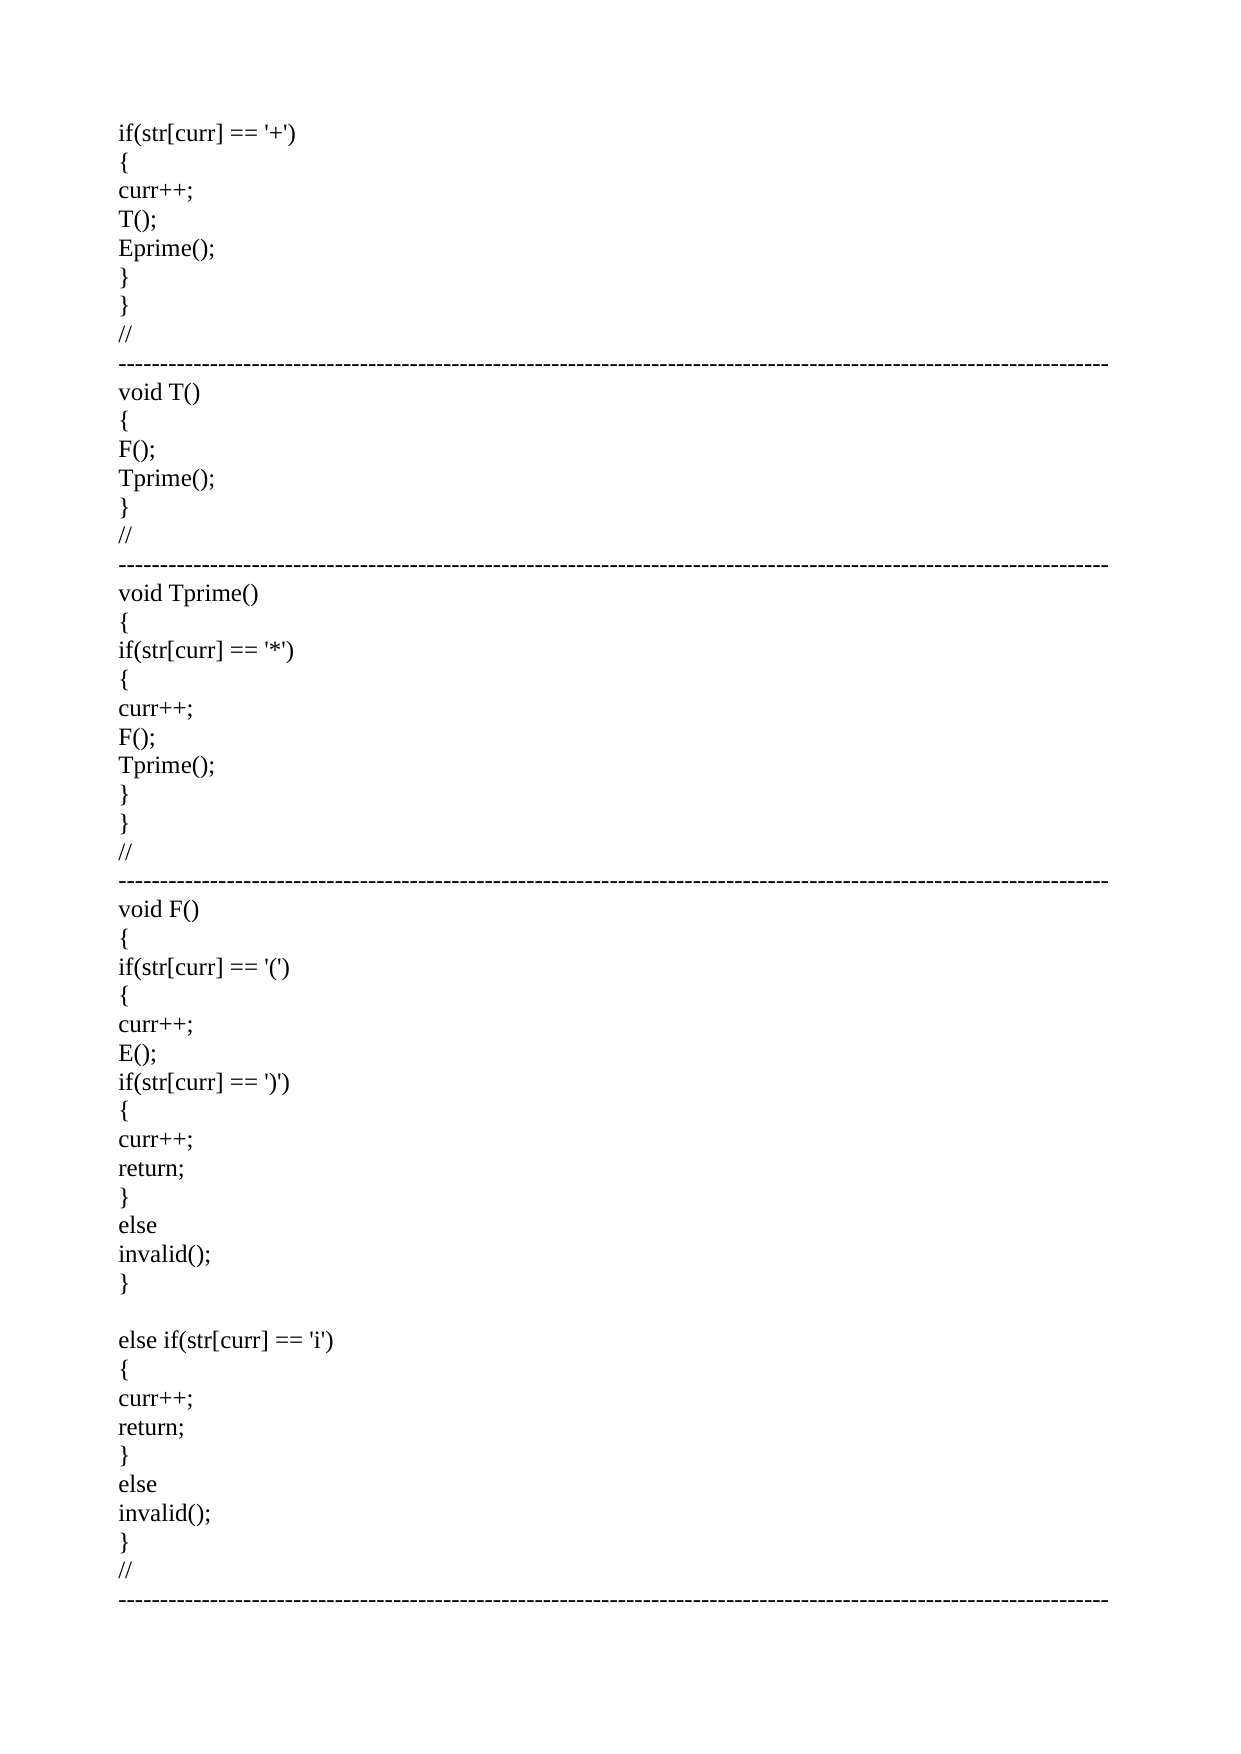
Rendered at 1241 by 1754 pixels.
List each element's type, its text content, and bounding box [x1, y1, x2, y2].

text } [118, 1441, 1122, 1469]
text else [118, 1469, 1122, 1498]
text if(str[curr] == ')') [118, 1067, 1122, 1096]
text curr++; [118, 1124, 1122, 1153]
text { [118, 406, 1122, 434]
text F(); [118, 434, 1122, 463]
text return; [118, 1153, 1122, 1182]
text invalid(); [118, 1239, 1122, 1268]
text { [118, 607, 1122, 636]
text curr++; [118, 176, 1122, 204]
text if(str[curr] == '(') [118, 952, 1122, 981]
text E(); [118, 1038, 1122, 1067]
text { [118, 981, 1122, 1009]
text { [118, 1096, 1122, 1124]
text if(str[curr] == '*') [118, 636, 1122, 664]
text } [118, 262, 1122, 291]
text // ----------------------------------------------------------------------------------------------------------------------- [118, 1556, 1122, 1613]
text { [118, 147, 1122, 176]
text curr++; [118, 693, 1122, 722]
text } [118, 779, 1122, 808]
text T(); [118, 204, 1122, 233]
text curr++; [118, 1009, 1122, 1038]
text return; [118, 1412, 1122, 1441]
text Eprime(); [118, 233, 1122, 262]
text void F() [118, 894, 1122, 923]
text void Tprime() [118, 578, 1122, 607]
text Tprime(); [118, 751, 1122, 779]
text else [118, 1211, 1122, 1239]
text void T() [118, 377, 1122, 406]
text F(); [118, 722, 1122, 751]
text else if(str[curr] == 'i') [118, 1326, 1122, 1354]
text if(str[curr] == '+') [118, 118, 1122, 147]
text // ----------------------------------------------------------------------------------------------------------------------- [118, 521, 1122, 578]
text } [118, 1527, 1122, 1556]
text } [118, 291, 1122, 319]
text } [118, 1268, 1122, 1297]
text { [118, 923, 1122, 952]
text } [118, 492, 1122, 521]
text } [118, 1182, 1122, 1211]
text curr++; [118, 1383, 1122, 1412]
text // ----------------------------------------------------------------------------------------------------------------------- [118, 319, 1122, 377]
text } [118, 808, 1122, 837]
text { [118, 1354, 1122, 1383]
text Tprime(); [118, 463, 1122, 492]
text { [118, 664, 1122, 693]
text // ----------------------------------------------------------------------------------------------------------------------- [118, 837, 1122, 894]
text invalid(); [118, 1498, 1122, 1527]
